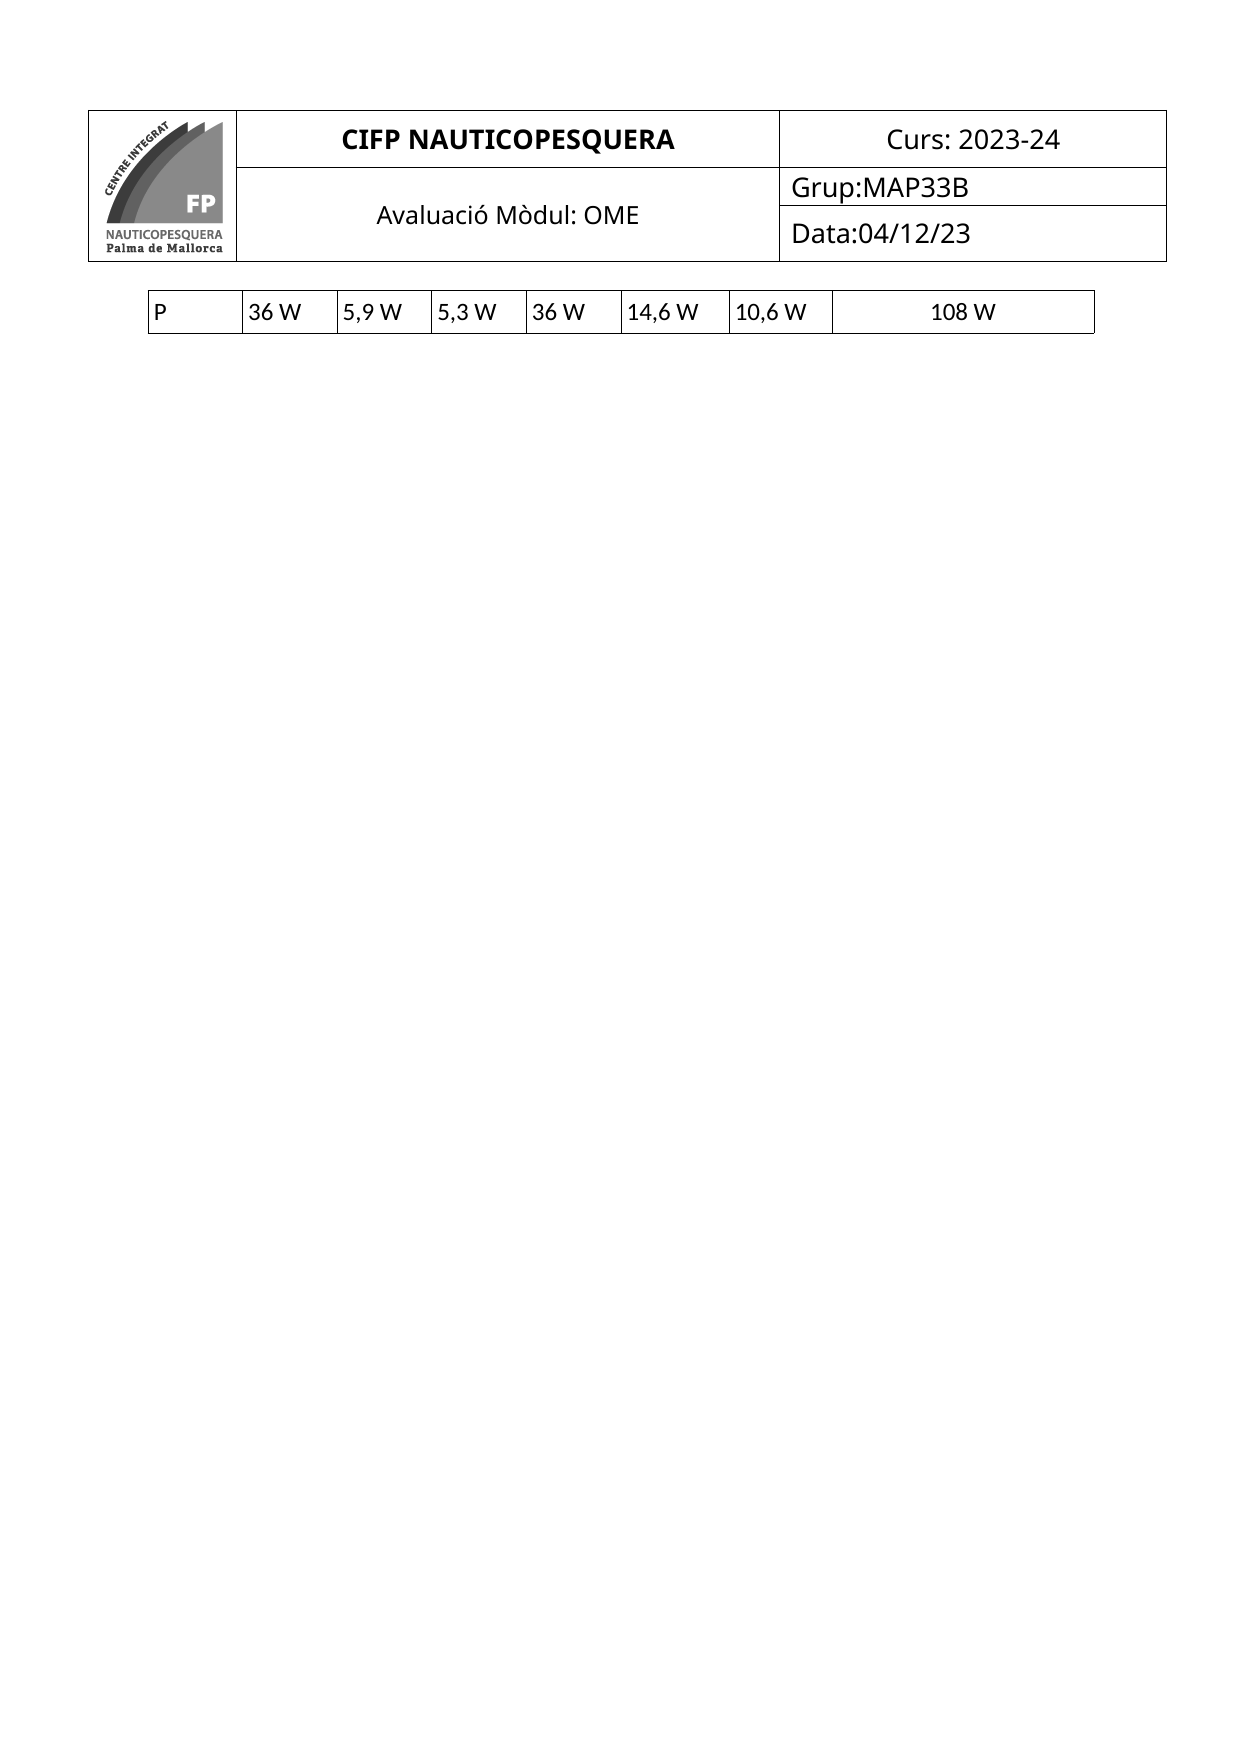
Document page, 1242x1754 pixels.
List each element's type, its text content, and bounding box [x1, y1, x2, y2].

table_cell P [149, 291, 242, 332]
table_cell 5,9 W [338, 291, 431, 332]
table_cell 14,6 W [622, 291, 729, 332]
table_cell 36 W [527, 291, 621, 332]
picture [100, 111, 229, 260]
table_cell 108 W [833, 291, 1094, 332]
table_cell 10,6 W [730, 291, 832, 332]
table_cell 36 W [243, 291, 337, 332]
table_cell 5,3 W [432, 291, 526, 332]
